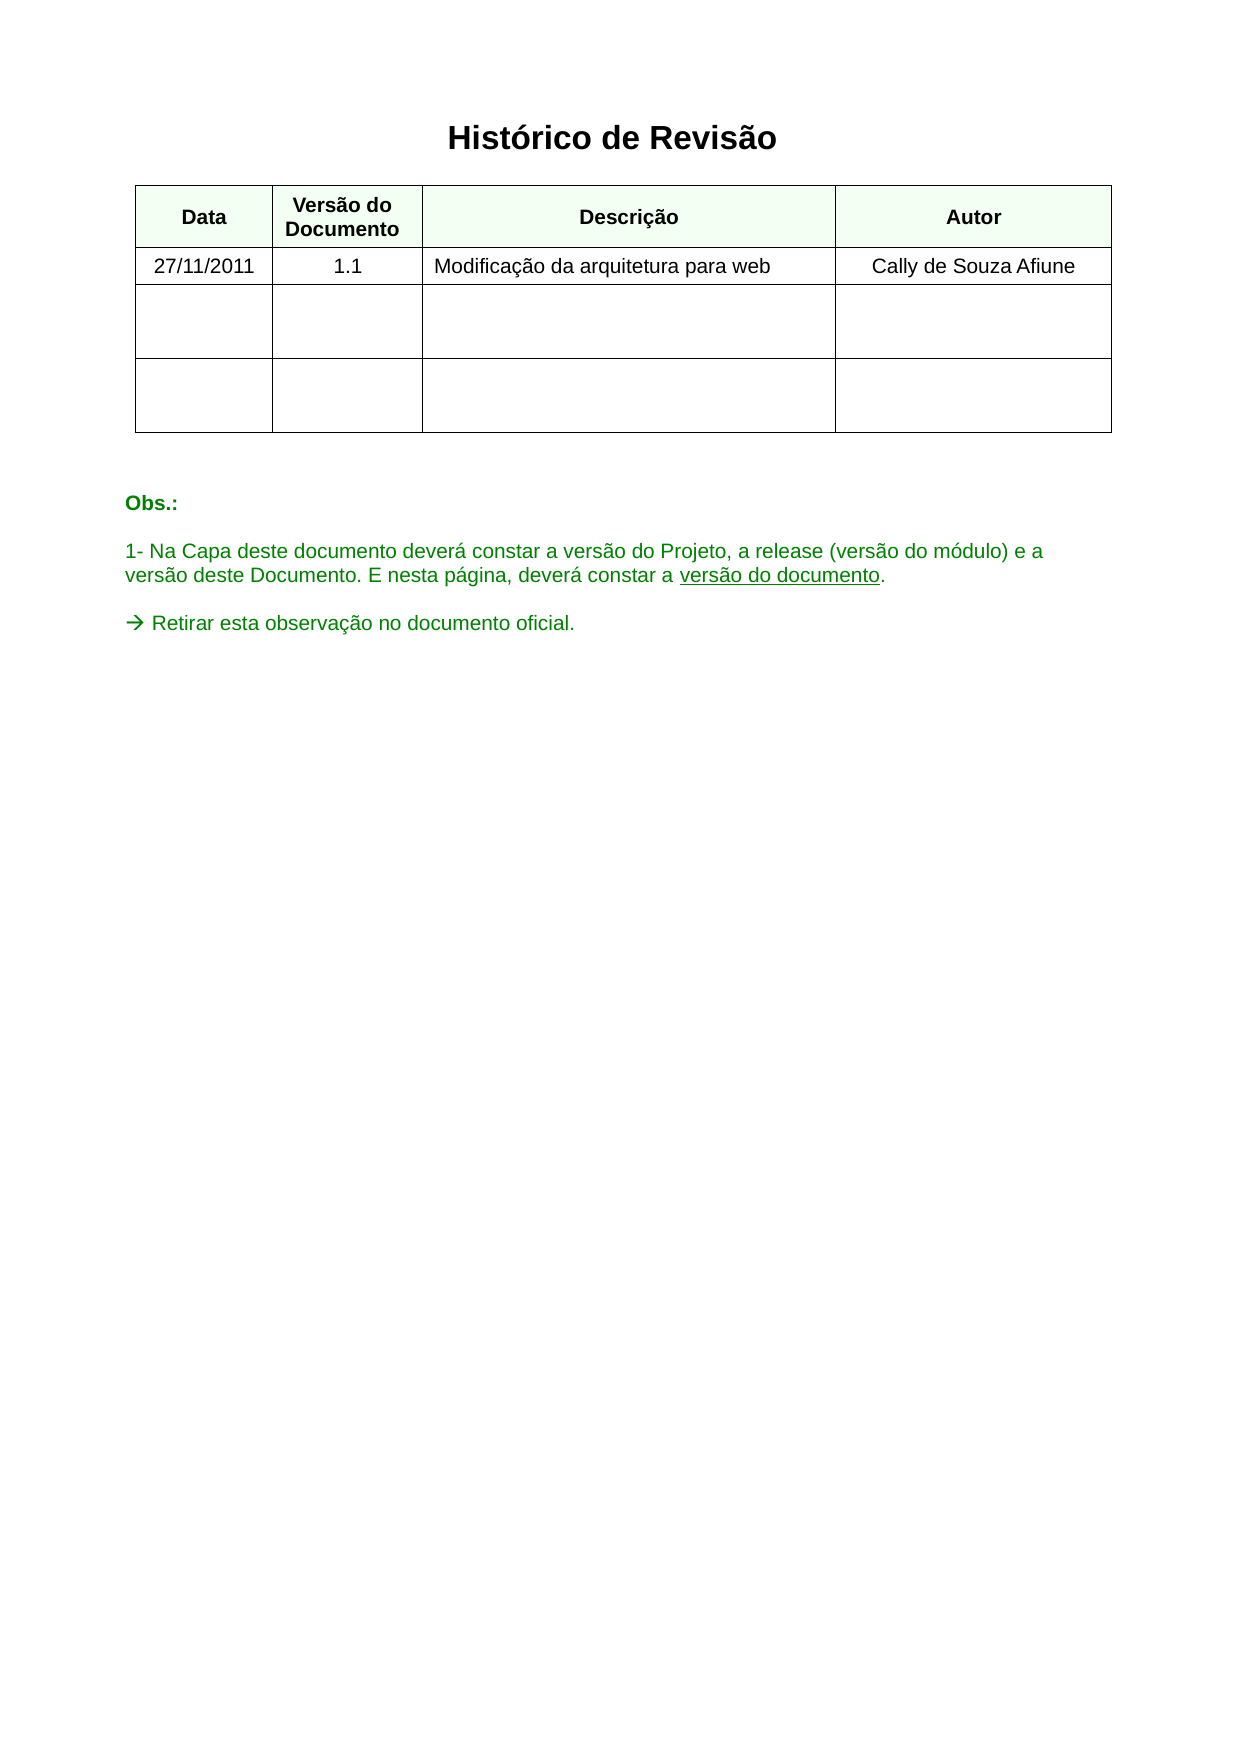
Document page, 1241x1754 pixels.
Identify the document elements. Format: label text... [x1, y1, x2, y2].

table_header Versão do Documento [273, 186, 422, 247]
table_cell [136, 285, 272, 358]
table_cell 27/11/2011 [136, 248, 272, 284]
table_cell [273, 285, 422, 358]
table_header Descrição [423, 186, 835, 247]
table_cell [423, 285, 835, 358]
text 1- Na Capa deste documento deverá constar a versão do Projeto, a release (versão do módulo) e a versão deste Documento. E nesta página, deverá constar a versão do documento. [125, 539, 1100, 587]
table_cell 1.1 [273, 248, 422, 284]
table_cell [273, 359, 422, 432]
table_cell Cally de Souza Afiune [836, 248, 1111, 284]
table_cell [836, 285, 1111, 358]
table_cell Modificação da arquitetura para web [423, 248, 835, 284]
text Histórico de Revisão [125, 118, 1100, 157]
text  Retirar esta observação no documento oficial. [125, 611, 1100, 635]
table_header Data [136, 186, 272, 247]
text Obs.: [125, 491, 1100, 515]
table_header Autor [836, 186, 1111, 247]
table_cell [836, 359, 1111, 432]
table_cell [136, 359, 272, 432]
table_cell [423, 359, 835, 432]
